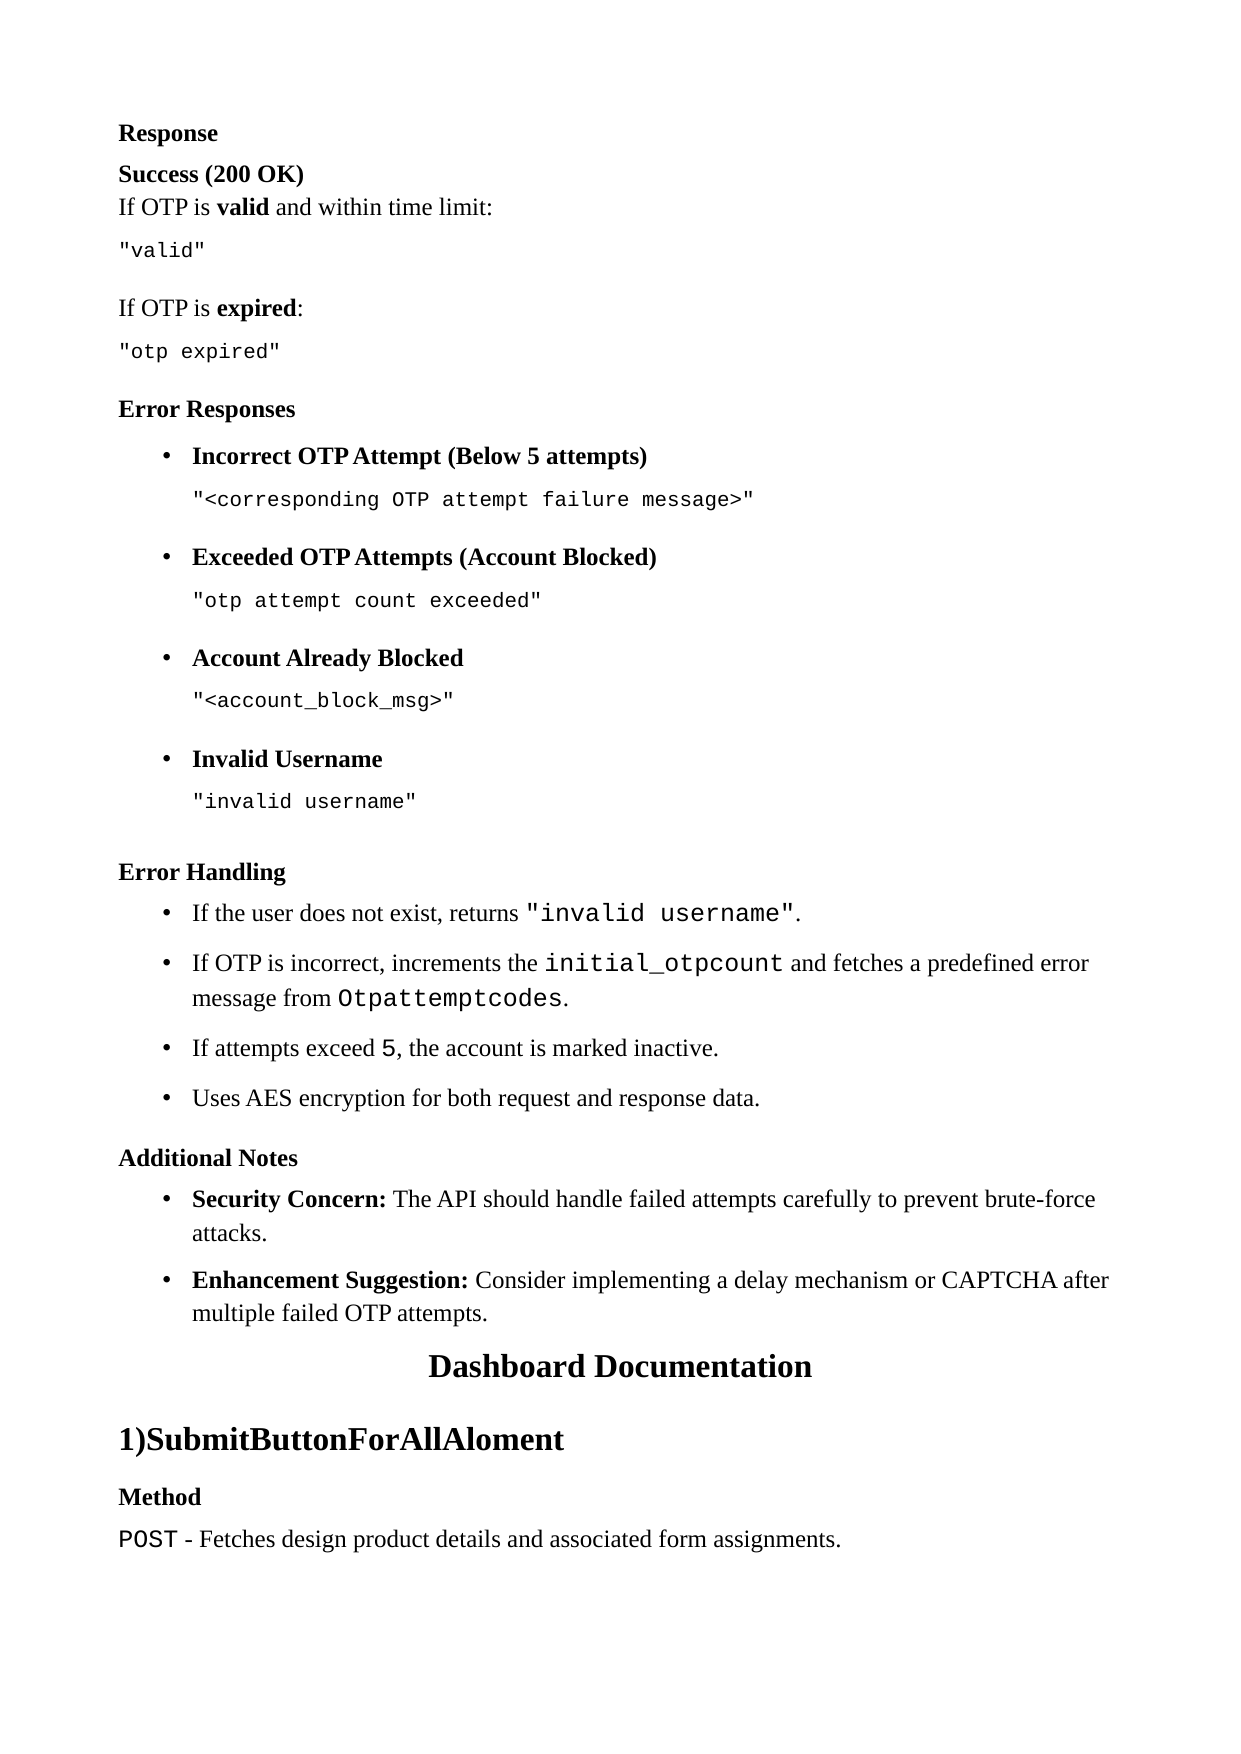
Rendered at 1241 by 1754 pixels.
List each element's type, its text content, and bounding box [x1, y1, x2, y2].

list Exceeded OTP Attempts (Account Blocked) [162, 542, 1122, 571]
text Error Responses [118, 394, 1122, 423]
text "valid" [118, 240, 1122, 264]
text Success (200 OK) If OTP is valid and within time limit: [118, 159, 1122, 221]
subtitle Error Handling [118, 857, 1122, 886]
list Invalid Username [162, 744, 1122, 772]
list Incorrect OTP Attempt (Below 5 attempts) [162, 441, 1122, 470]
list "<corresponding OTP attempt failure message>" [162, 489, 1122, 513]
text "otp expired" [118, 341, 1122, 364]
text POST - Fetches design product details and associated form assignments. [118, 1524, 1122, 1554]
list If attempts exceed 5, the account is marked inactive. [162, 1033, 1122, 1064]
subtitle Method [118, 1482, 1122, 1511]
subtitle Additional Notes [118, 1143, 1122, 1172]
list Uses AES encryption for both request and response data. [162, 1083, 1122, 1112]
text If OTP is expired: [118, 293, 1122, 322]
subtitle Response [118, 118, 1122, 147]
subtitle 1)SubmitButtonForAllAloment [118, 1419, 1122, 1457]
text Dashboard Documentation [118, 1346, 1122, 1384]
list "invalid username" [162, 791, 1122, 815]
list "<account_block_msg>" [162, 691, 1122, 714]
list If OTP is incorrect, increments the initial_otpcount and fetches a predefined error message from Otpattemptcodes. [162, 948, 1122, 1014]
list Security Concern: The API should handle failed attempts carefully to prevent brute-force attacks. [162, 1184, 1122, 1246]
list If the user does not exist, returns "invalid username". [162, 898, 1122, 929]
list Enhancement Suggestion: Consider implementing a delay mechanism or CAPTCHA after multiple failed OTP attempts. [162, 1265, 1122, 1327]
list "otp attempt count exceeded" [162, 590, 1122, 613]
list Account Already Blocked [162, 643, 1122, 672]
